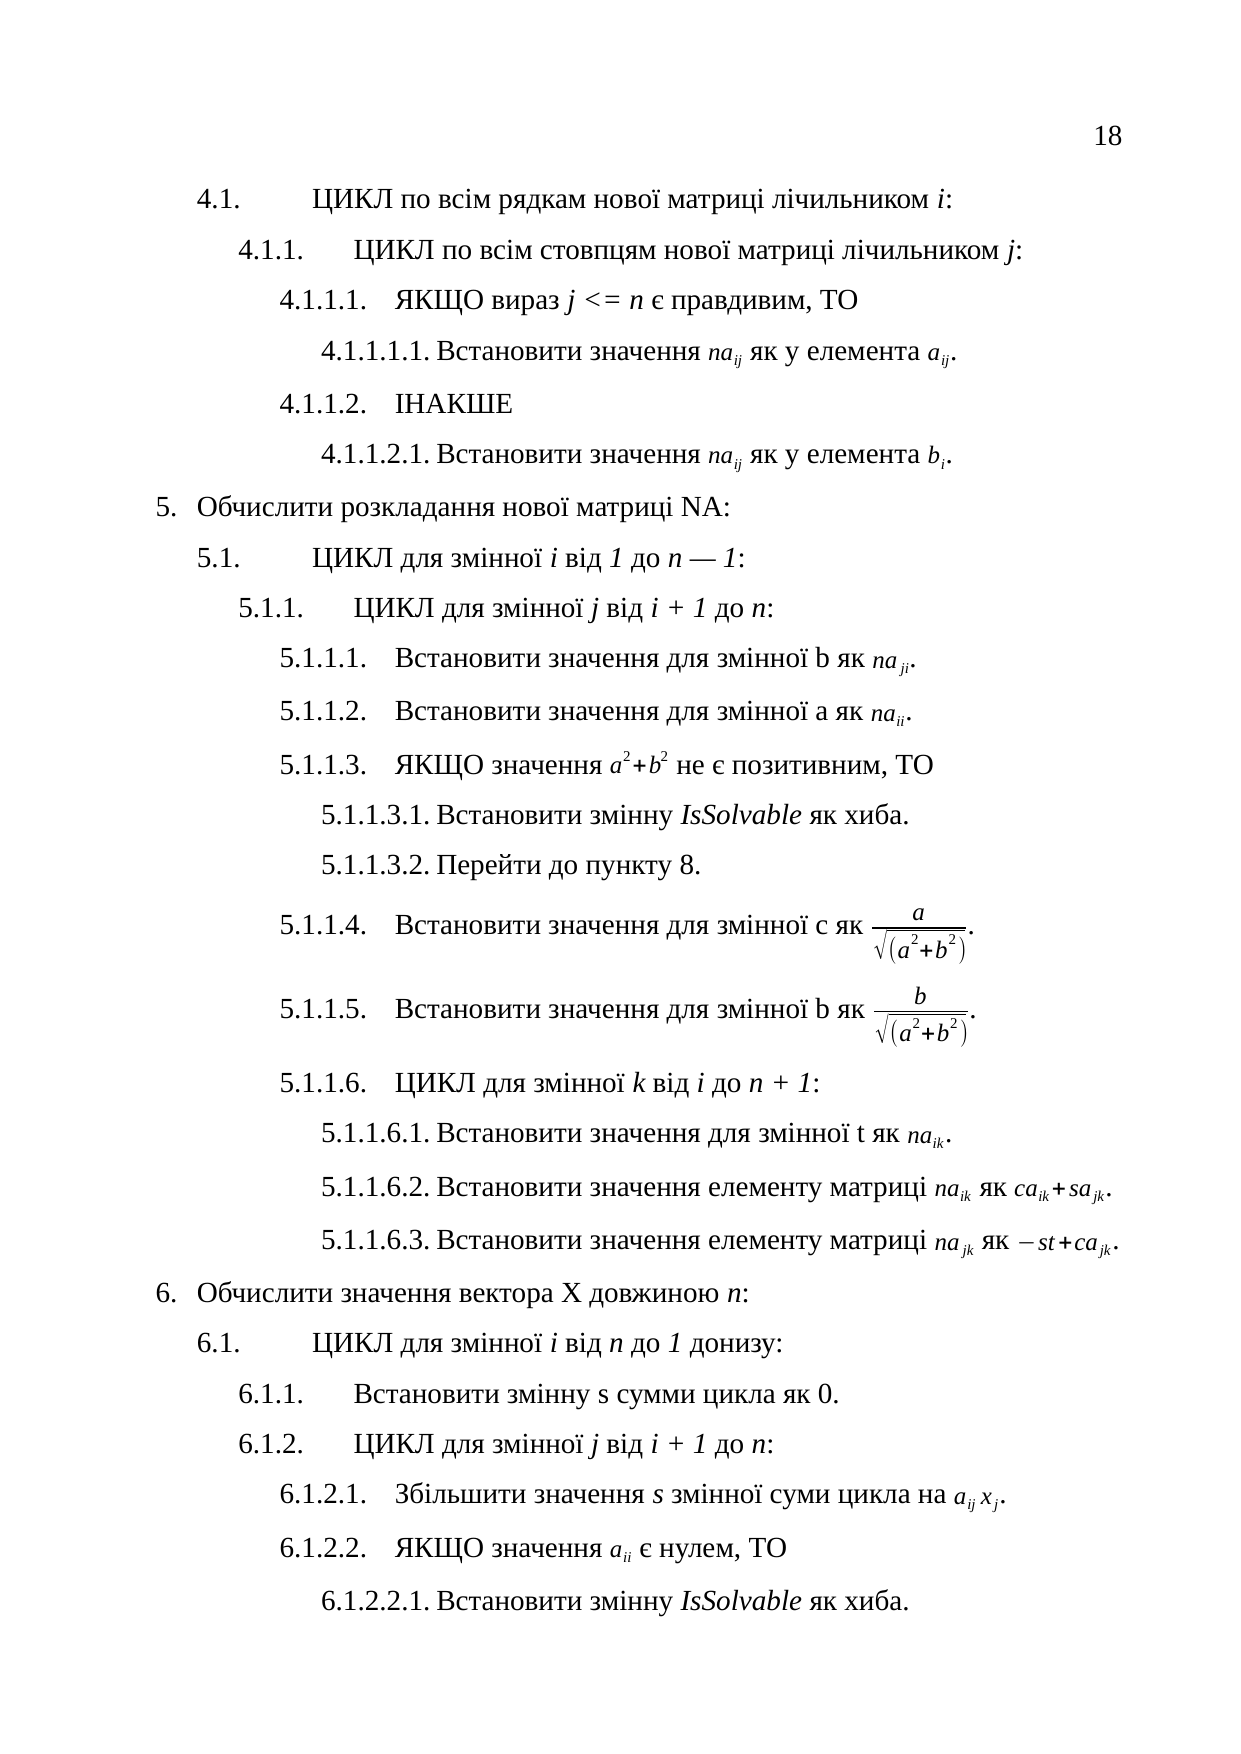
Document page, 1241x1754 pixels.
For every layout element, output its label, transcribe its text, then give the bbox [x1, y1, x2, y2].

list Встановити значення для змінної a як . [279, 693, 1122, 730]
list Збільшити значення s змінної суми цикла на . [279, 1476, 1122, 1513]
list ІНАКШЕ [279, 386, 1122, 419]
list Встановити змінну s сумми цикла як 0. [238, 1376, 1122, 1409]
list Перейти до пункту 8. [321, 847, 1122, 881]
list Встановити значення елементу матриці як . [321, 1169, 1122, 1205]
list ЯКЩО значення є нулем, ТО [279, 1530, 1122, 1566]
list ЦИКЛ для змінної k від i до n + 1: [279, 1065, 1122, 1099]
list ЦИКЛ для змінної i від 1 до n — 1: [197, 540, 1122, 573]
list ЦИКЛ для змінної j від i + 1 до n: [238, 1426, 1122, 1460]
list ЦИКЛ для змінної j від i + 1 до n: [238, 590, 1122, 623]
list Встановити значення для змінної t як . [321, 1116, 1122, 1152]
list Встановити значення для змінної b як . [279, 981, 1122, 1048]
list Обчислити розкладання нової матриці NA: [155, 489, 1122, 523]
list ЯКЩО вираз j <= n є правдивим, ТО [279, 282, 1122, 316]
list Встановити змінну IsSolvable як хиба. [321, 797, 1122, 831]
list Встановити значення як у елемента . [321, 333, 1122, 369]
list Встановити значення для змінної c як . [279, 898, 1122, 965]
list Встановити значення елементу матриці як . [321, 1222, 1122, 1258]
list ЯКЩО значення не є позитивним, ТО [279, 747, 1122, 780]
list Встановити змінну IsSolvable як хиба. [321, 1583, 1122, 1616]
list ЦИКЛ по всім стовпцям нової матриці лічильником j: [238, 232, 1122, 266]
list ЦИКЛ по всім рядкам нової матриці лічильником i: [197, 182, 1122, 215]
list Встановити значення як у елемента . [321, 436, 1122, 473]
list ЦИКЛ для змінної i від n до 1 донизу: [197, 1326, 1122, 1359]
list Встановити значення для змінної b як . [279, 640, 1122, 677]
list Обчислити значення вектора X довжиною n: [155, 1275, 1122, 1309]
